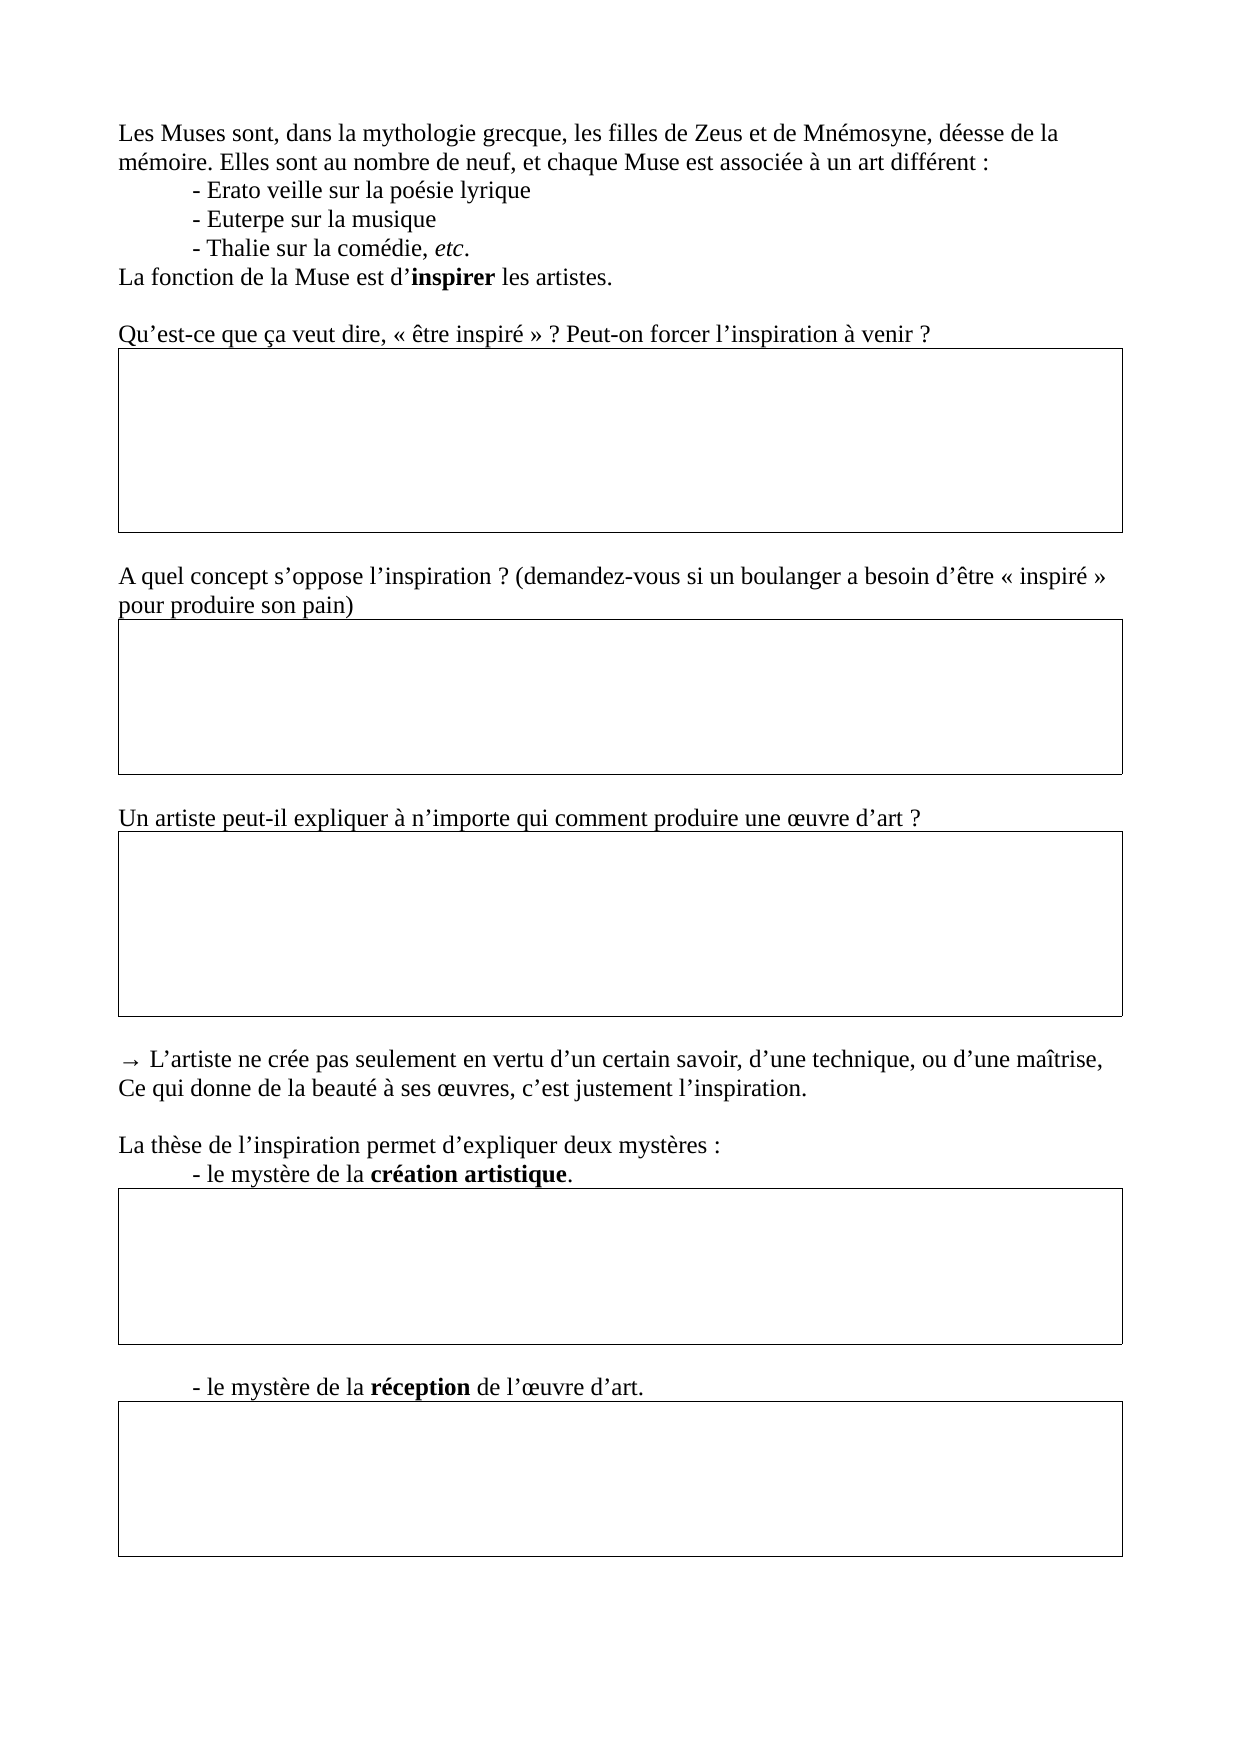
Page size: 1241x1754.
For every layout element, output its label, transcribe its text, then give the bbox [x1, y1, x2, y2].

text → L’artiste ne crée pas seulement en vertu d’un certain savoir, d’une technique, ou d’une maîtrise, Ce qui donne de la beauté à ses œuvres, c’est justement l’inspiration. [118, 1044, 1122, 1102]
table_header [119, 832, 1122, 1016]
text - Euterpe sur la musique [192, 204, 1122, 233]
text Un artiste peut-il expliquer à n’importe qui comment produire une œuvre d’art ? [118, 803, 1122, 831]
table_header [119, 349, 1122, 532]
table_header [119, 1189, 1122, 1343]
table_header [119, 1402, 1122, 1556]
text Les Muses sont, dans la mythologie grecque, les filles de Zeus et de Mnémosyne, déesse de la mémoire. Elles sont au nombre de neuf, et chaque Muse est associée à un art différent : [118, 118, 1122, 176]
table_header [119, 620, 1122, 774]
text A quel concept s’oppose l’inspiration ? (demandez-vous si un boulanger a besoin d’être « inspiré » pour produire son pain) [118, 561, 1122, 618]
text - le mystère de la réception de l’œuvre d’art. [192, 1372, 1122, 1401]
text La fonction de la Muse est d’inspirer les artistes. [118, 262, 1122, 291]
text - Erato veille sur la poésie lyrique [192, 176, 1122, 204]
text La thèse de l’inspiration permet d’expliquer deux mystères : [118, 1131, 1122, 1159]
text - le mystère de la création artistique. [192, 1159, 1122, 1188]
text Qu’est-ce que ça veut dire, « être inspiré » ? Peut-on forcer l’inspiration à venir ? [118, 319, 1122, 348]
text - Thalie sur la comédie, etc. [192, 233, 1122, 262]
